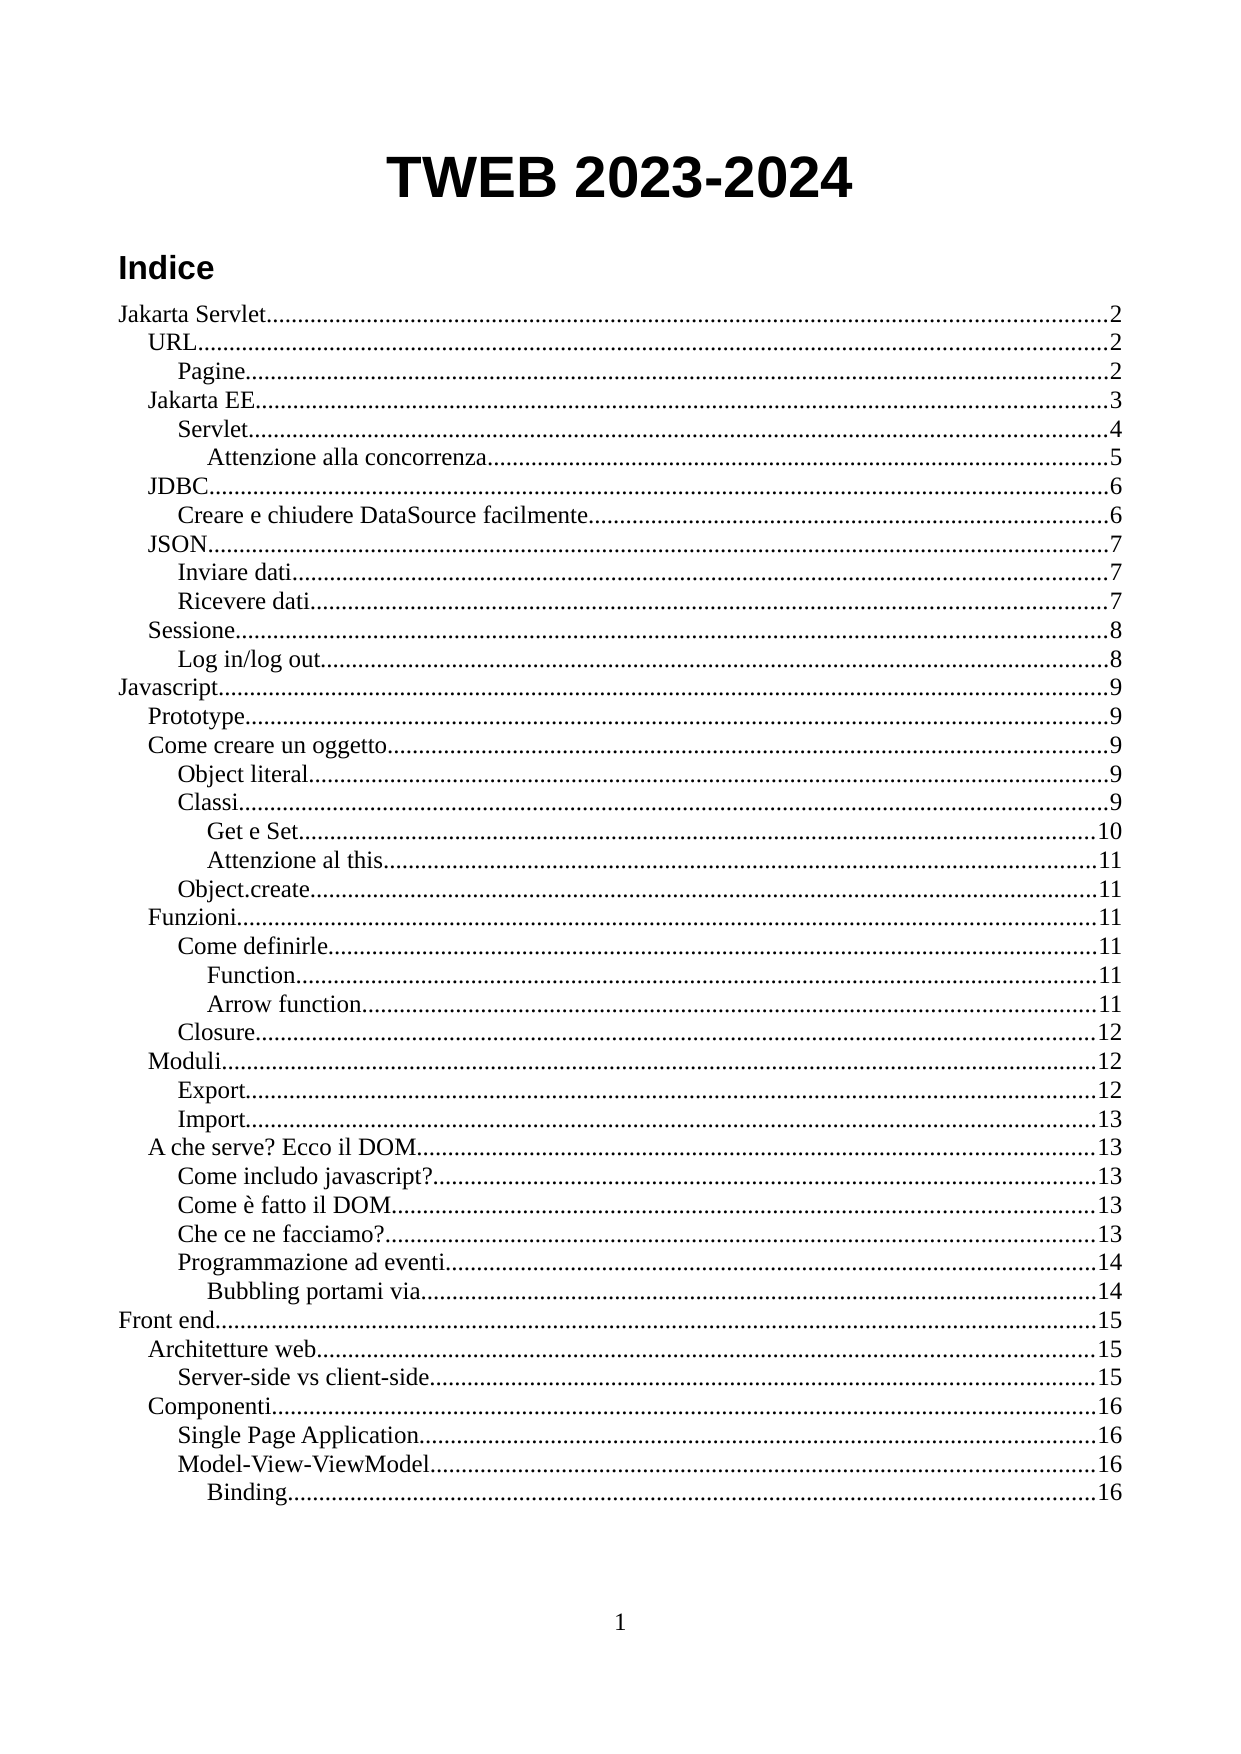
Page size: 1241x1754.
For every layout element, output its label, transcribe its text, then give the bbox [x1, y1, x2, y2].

text Come è fatto il DOM 13 [177, 1190, 1122, 1219]
text Get e Set 10 [207, 816, 1122, 845]
text A che serve? Ecco il DOM 13 [148, 1132, 1122, 1161]
text Come creare un oggetto 9 [148, 730, 1122, 759]
text Inviare dati 7 [177, 557, 1122, 586]
text Arrow function 11 [207, 989, 1122, 1017]
text Object.create 11 [177, 874, 1122, 902]
title TWEB 2023-2024 [118, 143, 1122, 210]
subtitle Indice [118, 248, 1122, 286]
text Bubbling portami via 14 [207, 1276, 1122, 1305]
text Creare e chiudere DataSource facilmente 6 [177, 500, 1122, 529]
text Prototype 9 [148, 701, 1122, 730]
text Jakarta Servlet 2 [118, 299, 1122, 327]
text Jakarta EE 3 [148, 385, 1122, 414]
text Funzioni 11 [148, 902, 1122, 931]
text Export 12 [177, 1075, 1122, 1104]
text Attenzione al this 11 [207, 845, 1122, 874]
text Log in/log out 8 [177, 644, 1122, 672]
text Javascript 9 [118, 672, 1122, 701]
text Come definirle 11 [177, 931, 1122, 960]
text Binding 16 [207, 1477, 1122, 1506]
text Moduli 12 [148, 1046, 1122, 1075]
text Import 13 [177, 1104, 1122, 1132]
text Servlet 4 [177, 414, 1122, 442]
text Pagine 2 [177, 356, 1122, 385]
text Function 11 [207, 960, 1122, 989]
text Object literal 9 [177, 759, 1122, 787]
text Come includo javascript? 13 [177, 1161, 1122, 1190]
text Model-View-ViewModel 16 [177, 1449, 1122, 1477]
text Programmazione ad eventi 14 [177, 1247, 1122, 1276]
text Architetture web 15 [148, 1334, 1122, 1362]
text Ricevere dati 7 [177, 586, 1122, 615]
text JDBC 6 [148, 471, 1122, 500]
text Server-side vs client-side 15 [177, 1362, 1122, 1391]
text Componenti 16 [148, 1391, 1122, 1420]
text JSON 7 [148, 529, 1122, 557]
text Classi 9 [177, 787, 1122, 816]
text Che ce ne facciamo? 13 [177, 1219, 1122, 1247]
text URL 2 [148, 327, 1122, 356]
text Closure 12 [177, 1017, 1122, 1046]
text Front end 15 [118, 1305, 1122, 1334]
text Attenzione alla concorrenza 5 [207, 442, 1122, 471]
text Sessione 8 [148, 615, 1122, 644]
text Single Page Application 16 [177, 1420, 1122, 1449]
